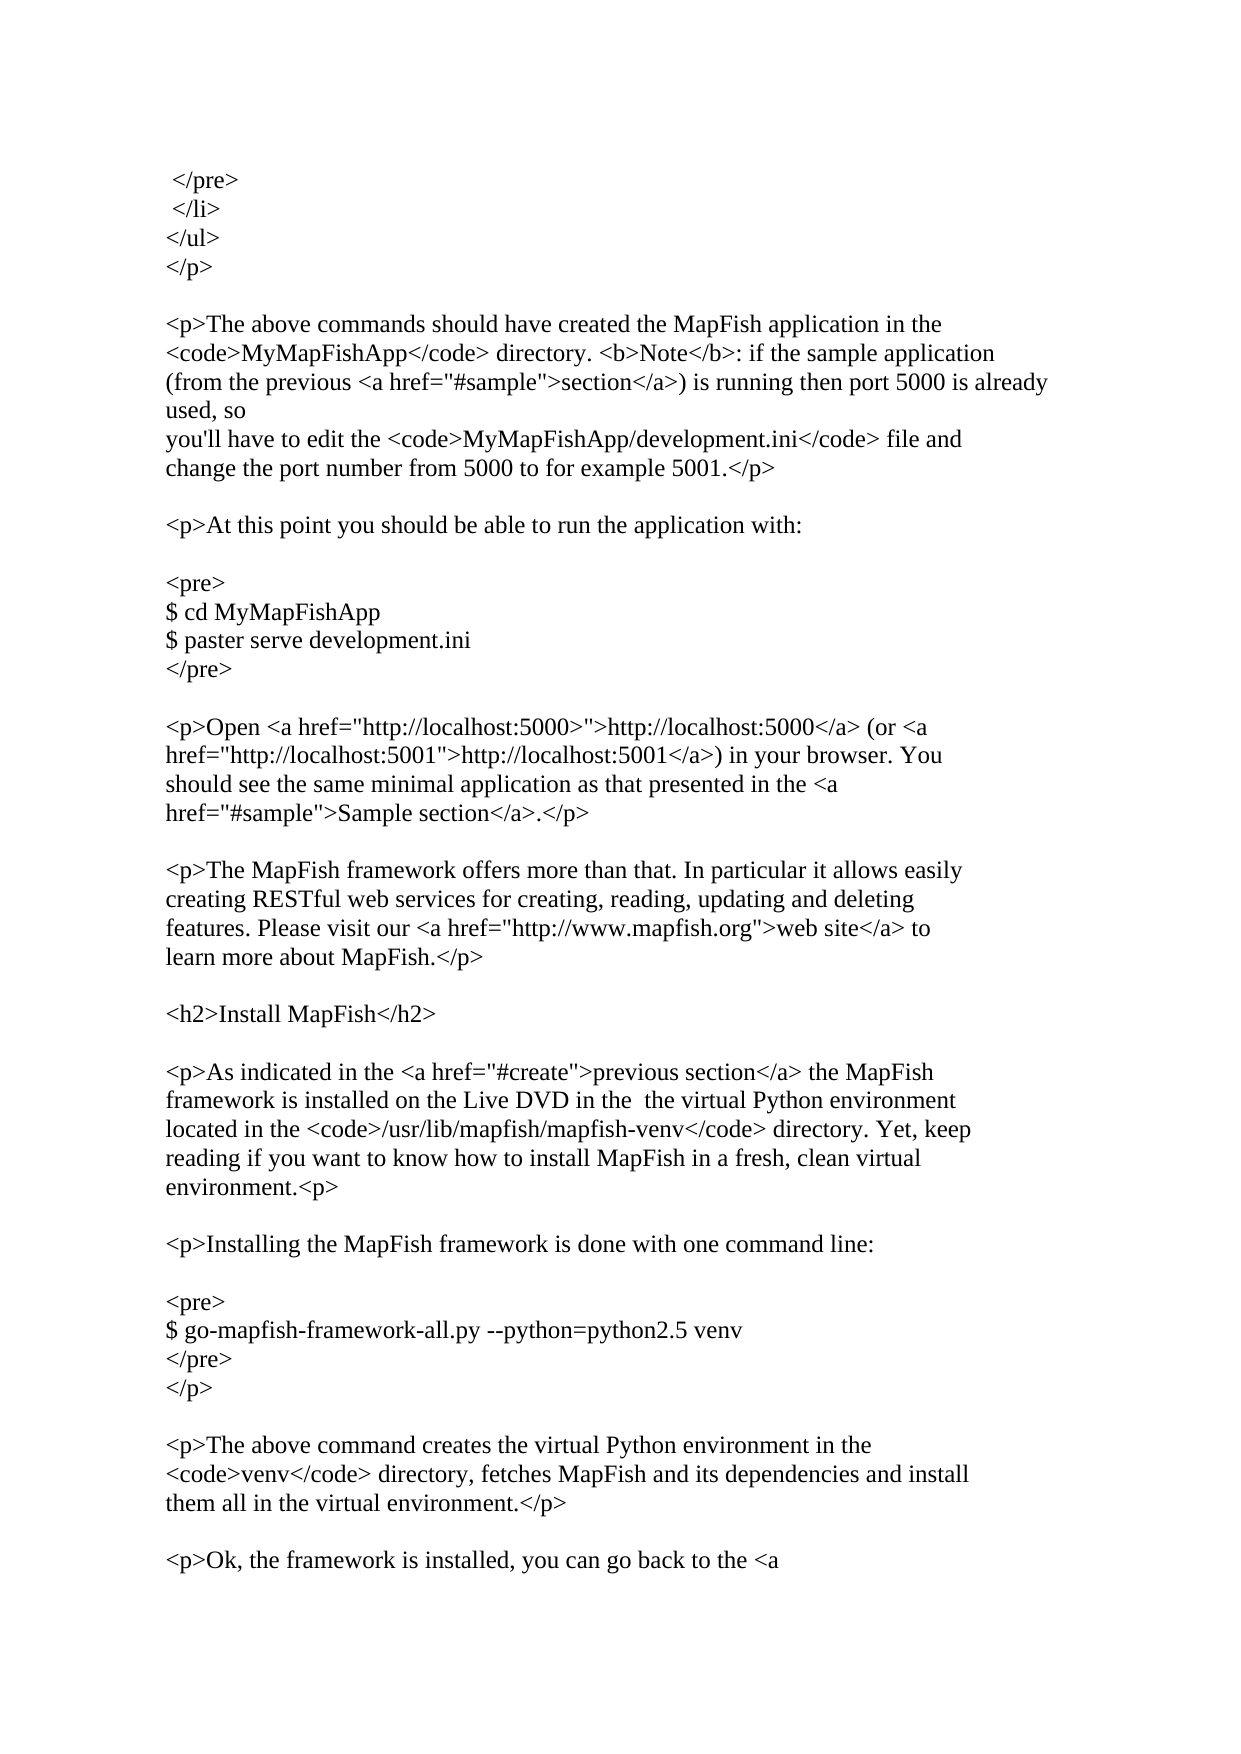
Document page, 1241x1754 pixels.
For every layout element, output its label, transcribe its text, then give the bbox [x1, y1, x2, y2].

text creating RESTful web services for creating, reading, updating and deleting [165, 884, 1075, 913]
text </ul> [165, 223, 1075, 252]
text </p> [165, 1373, 1075, 1402]
text you'll have to edit the <code>MyMapFishApp/development.ini</code> file and [165, 424, 1075, 453]
text href="#sample">Sample section</a>.</p> [165, 798, 1075, 827]
text href="http://localhost:5001">http://localhost:5001</a>) in your browser. You [165, 740, 1075, 769]
text change the port number from 5000 to for example 5001.</p> [165, 453, 1075, 482]
text <h2>Install MapFish</h2> [165, 999, 1075, 1028]
text learn more about MapFish.</p> [165, 942, 1075, 970]
text framework is installed on the Live DVD in the the virtual Python environment [165, 1085, 1075, 1114]
text <p>The MapFish framework offers more than that. In particular it allows easily [165, 855, 1075, 884]
text <p>Installing the MapFish framework is done with one command line: [165, 1229, 1075, 1258]
text reading if you want to know how to install MapFish in a fresh, clean virtual [165, 1143, 1075, 1172]
text $ go-mapfish-framework-all.py --python=python2.5 venv [165, 1315, 1075, 1344]
text <p>Open <a href="http://localhost:5000>">http://localhost:5000</a> (or <a [165, 712, 1075, 740]
text features. Please visit our <a href="http://www.mapfish.org">web site</a> to [165, 913, 1075, 942]
text <p>As indicated in the <a href="#create">previous section</a> the MapFish [165, 1057, 1075, 1085]
text $ paster serve development.ini [165, 625, 1075, 654]
text <pre> [165, 568, 1075, 597]
text located in the <code>/usr/lib/mapfish/mapfish-venv</code> directory. Yet, keep [165, 1114, 1075, 1143]
text </pre> [165, 165, 1075, 194]
text should see the same minimal application as that presented in the <a [165, 769, 1075, 798]
text <code>MyMapFishApp</code> directory. <b>Note</b>: if the sample application [165, 338, 1075, 367]
text them all in the virtual environment.</p> [165, 1488, 1075, 1517]
text </p> [165, 252, 1075, 280]
text <code>venv</code> directory, fetches MapFish and its dependencies and install [165, 1459, 1075, 1488]
text </pre> [165, 1344, 1075, 1373]
text (from the previous <a href="#sample">section</a>) is running then port 5000 is already used, so [165, 367, 1075, 424]
text $ cd MyMapFishApp [165, 597, 1075, 625]
text <p>Ok, the framework is installed, you can go back to the <a [165, 1545, 1075, 1574]
text <pre> [165, 1287, 1075, 1315]
text <p>The above command creates the virtual Python environment in the [165, 1430, 1075, 1459]
text </pre> [165, 654, 1075, 683]
text <p>The above commands should have created the MapFish application in the [165, 309, 1075, 338]
text </li> [165, 194, 1075, 223]
text <p>At this point you should be able to run the application with: [165, 510, 1075, 539]
text environment.<p> [165, 1172, 1075, 1200]
